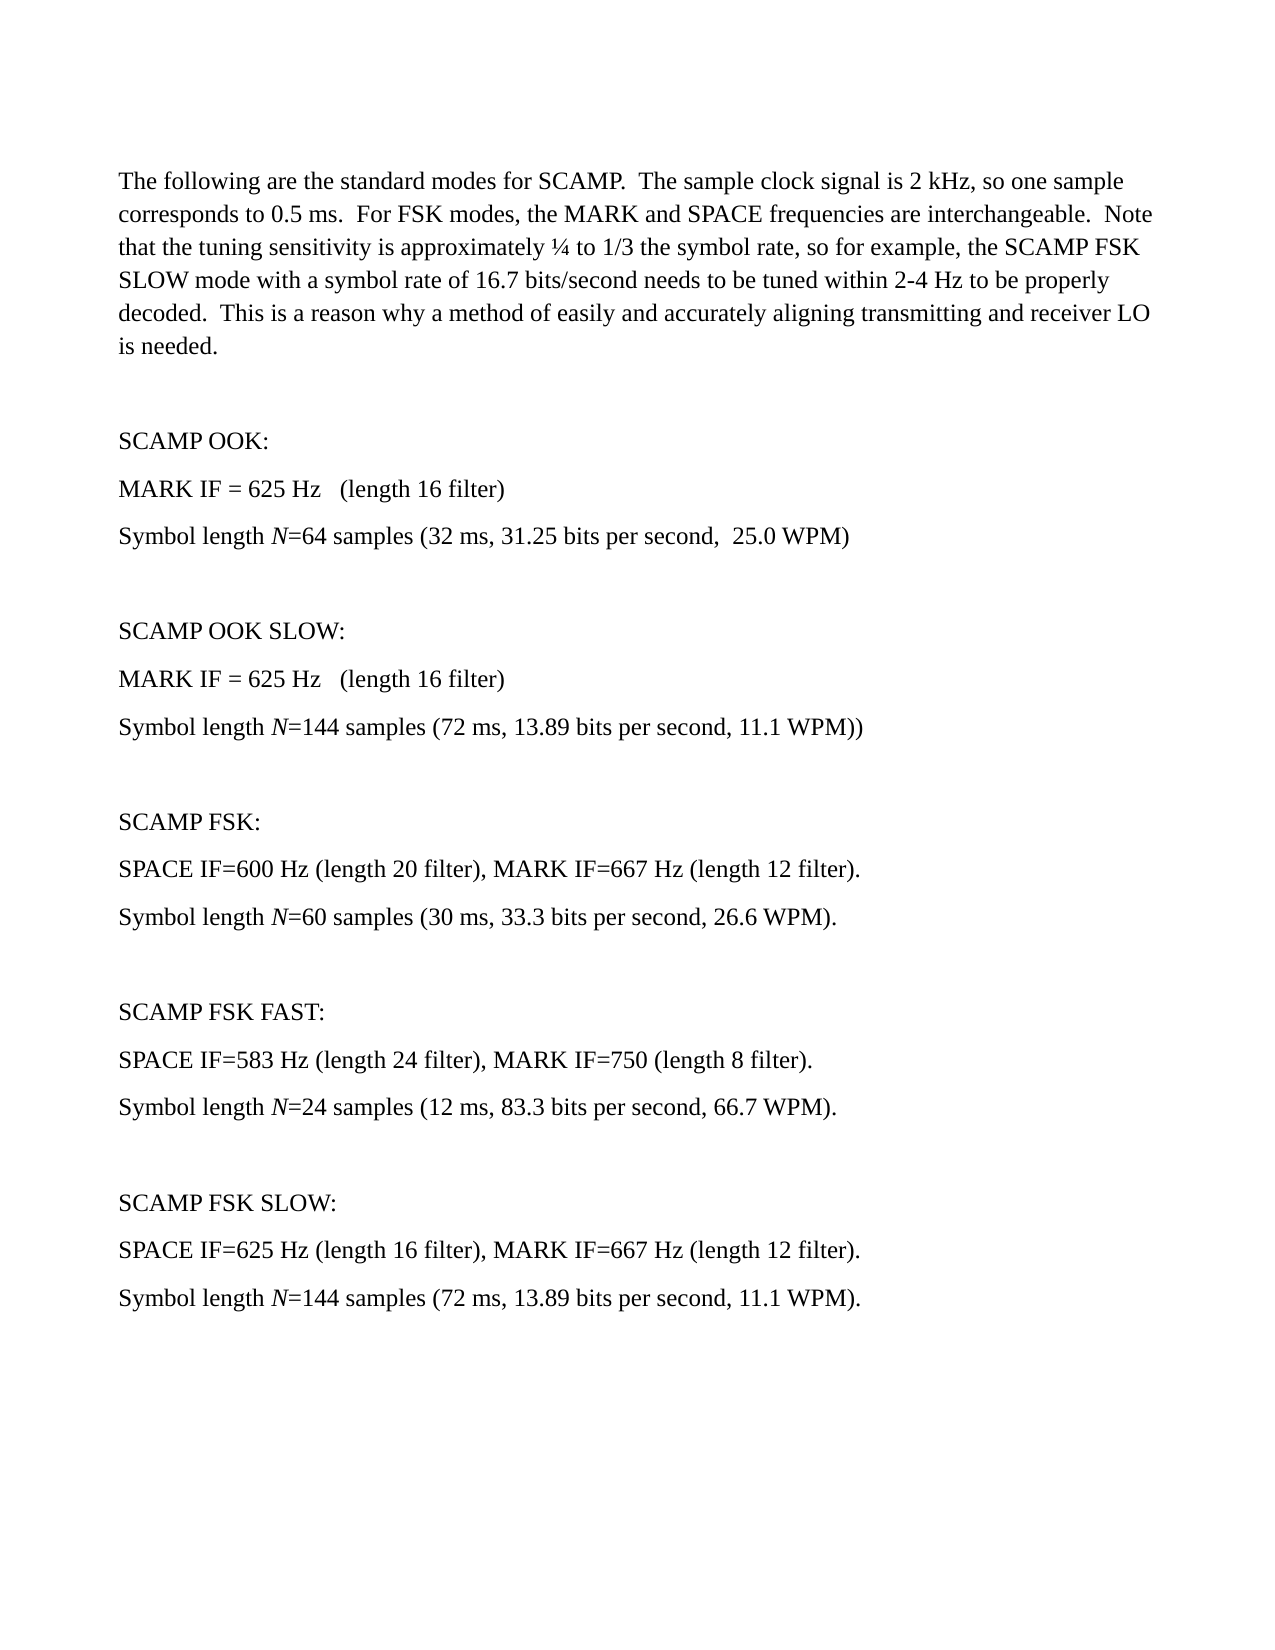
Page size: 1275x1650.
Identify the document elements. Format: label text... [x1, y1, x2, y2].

text SCAMP FSK SLOW: [118, 1188, 1157, 1216]
text Symbol length N=144 samples (72 ms, 13.89 bits per second, 11.1 WPM)) [118, 712, 1157, 740]
text SCAMP OOK SLOW: [118, 616, 1157, 645]
text SPACE IF=600 Hz (length 20 filter), MARK IF=667 Hz (length 12 filter). [118, 854, 1157, 883]
text SCAMP FSK: [118, 807, 1157, 836]
text Symbol length N=144 samples (72 ms, 13.89 bits per second, 11.1 WPM). [118, 1283, 1157, 1312]
text The following are the standard modes for SCAMP. The sample clock signal is 2 kHz, so one sample corresponds to 0.5 ms. For FSK modes, the MARK and SPACE frequencies are interchangeable. Note that the tuning sensitivity is approximately ¼ to 1/3 the symbol rate, so for example, the SCAMP FSK SLOW mode with a symbol rate of 16.7 bits/second needs to be tuned within 2-4 Hz to be properly decoded. This is a reason why a method of easily and accurately aligning transmitting and receiver LO is needed. [118, 166, 1157, 359]
text MARK IF = 625 Hz (length 16 filter) [118, 474, 1157, 502]
text MARK IF = 625 Hz (length 16 filter) [118, 664, 1157, 693]
text SCAMP OOK: [118, 426, 1157, 455]
text Symbol length N=24 samples (12 ms, 83.3 bits per second, 66.7 WPM). [118, 1092, 1157, 1121]
text Symbol length N=60 samples (30 ms, 33.3 bits per second, 26.6 WPM). [118, 902, 1157, 931]
text SPACE IF=625 Hz (length 16 filter), MARK IF=667 Hz (length 12 filter). [118, 1235, 1157, 1264]
text SPACE IF=583 Hz (length 24 filter), MARK IF=750 (length 8 filter). [118, 1045, 1157, 1074]
text SCAMP FSK FAST: [118, 997, 1157, 1026]
text Symbol length N=64 samples (32 ms, 31.25 bits per second, 25.0 WPM) [118, 521, 1157, 550]
